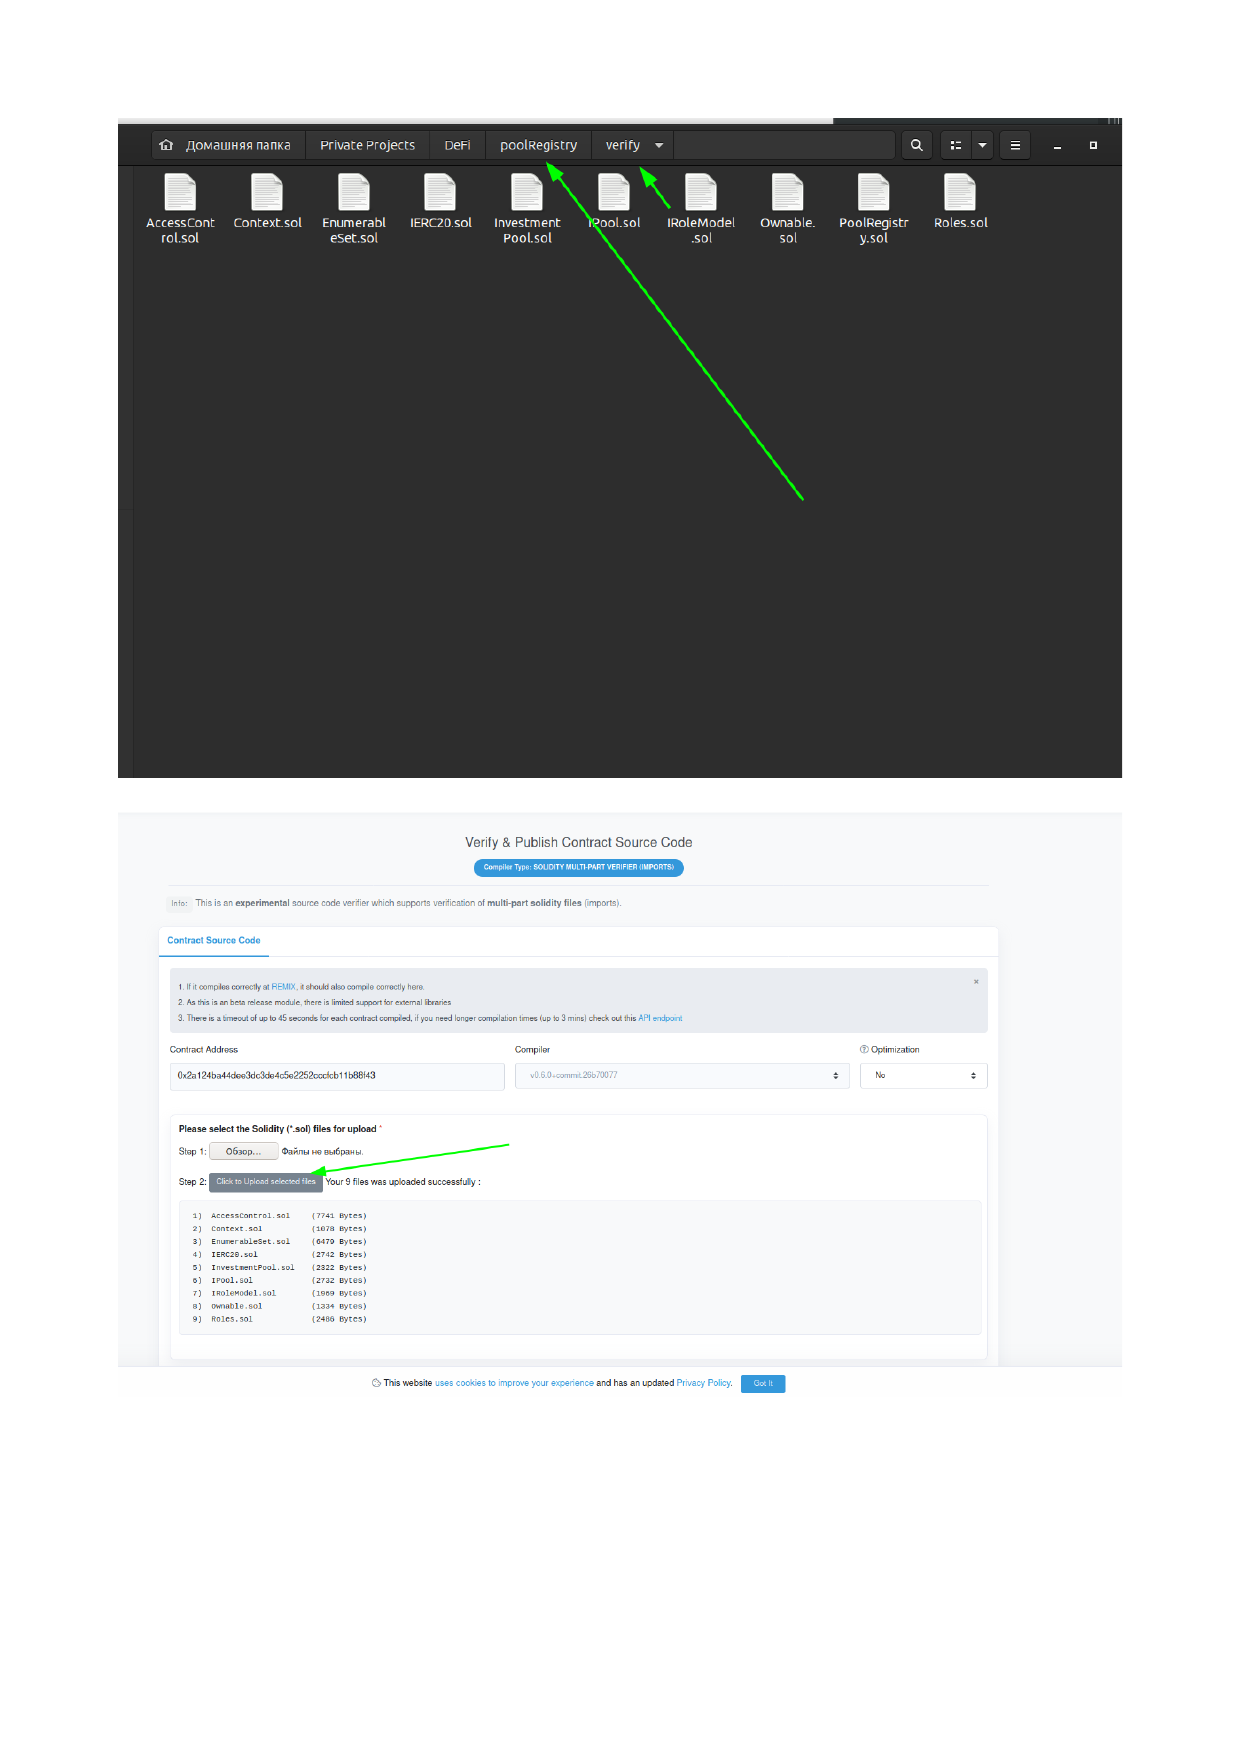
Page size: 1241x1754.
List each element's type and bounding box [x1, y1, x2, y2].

picture [118, 806, 1123, 1397]
picture [118, 118, 1123, 778]
